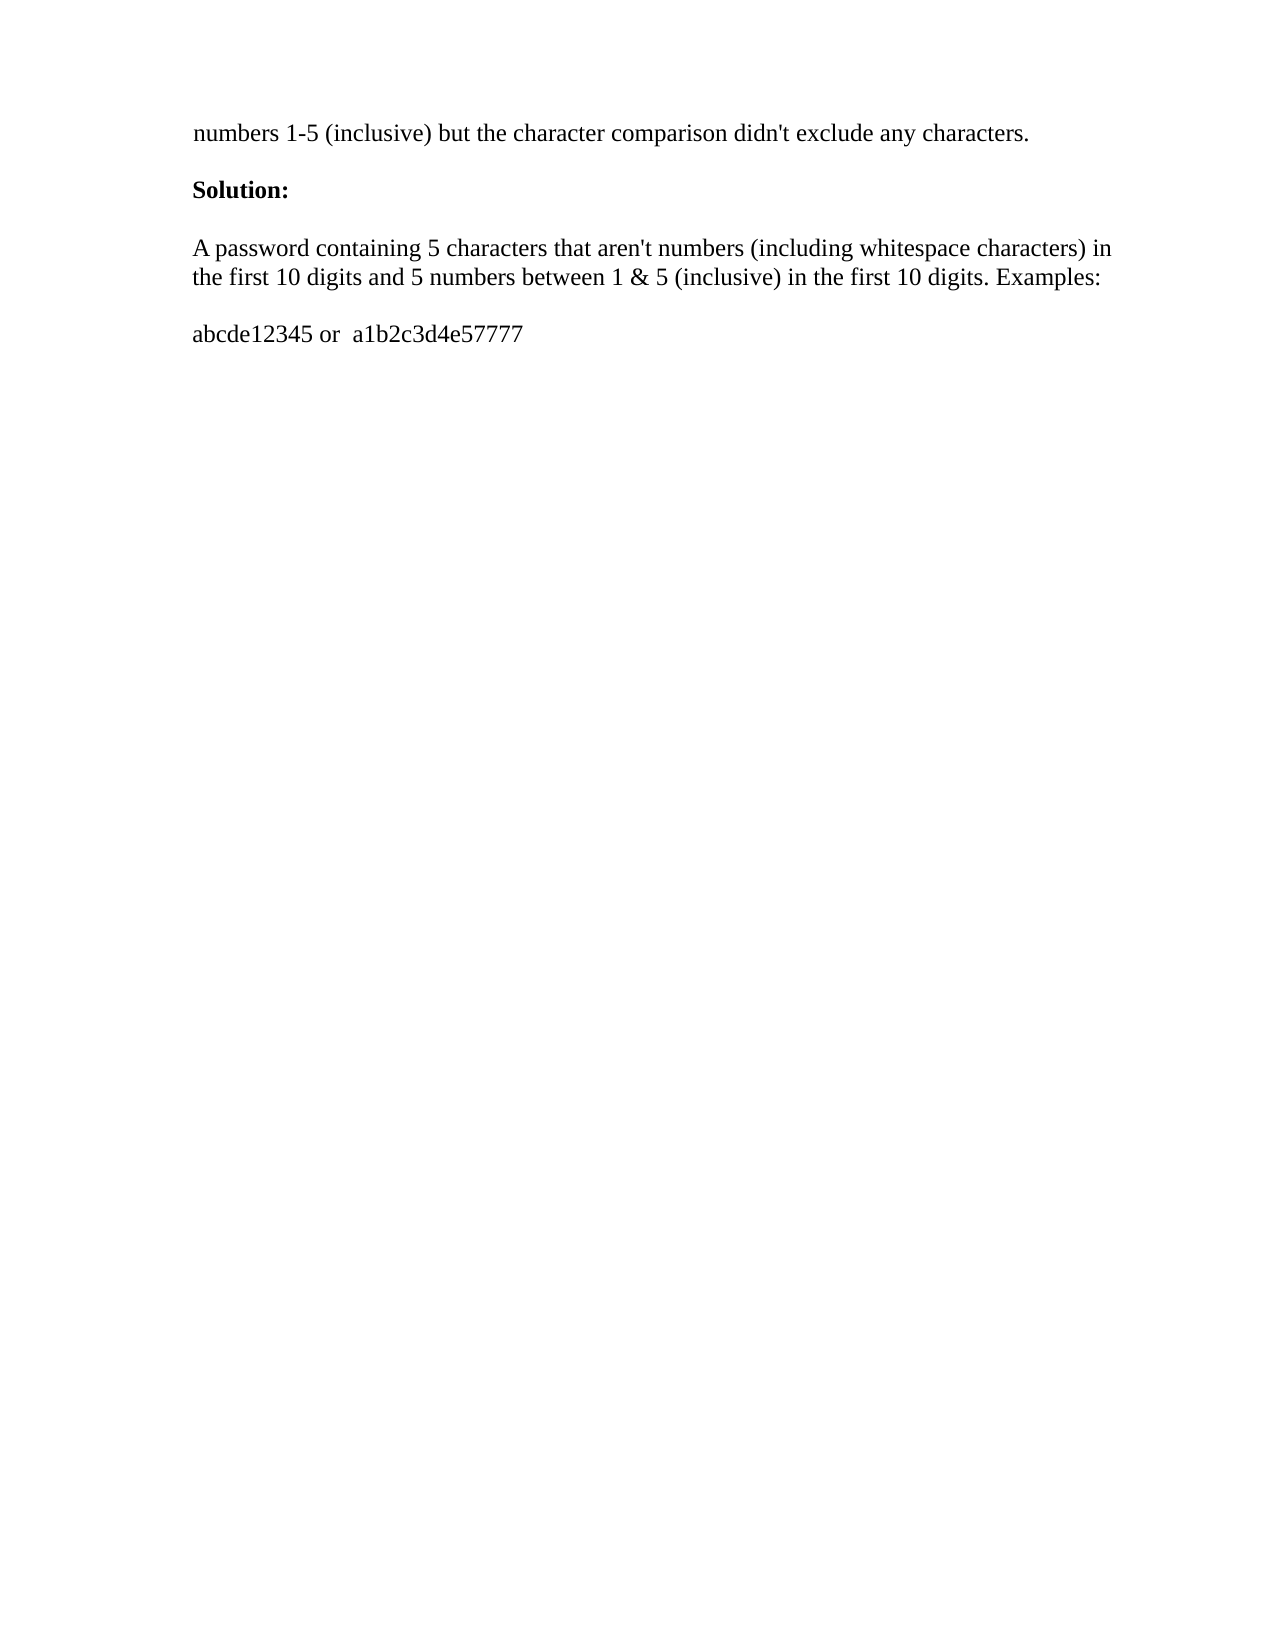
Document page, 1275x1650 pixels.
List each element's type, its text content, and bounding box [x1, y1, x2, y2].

text numbers 1-5 (inclusive) but the character comparison didn't exclude any characters. [193, 118, 1157, 147]
text Solution: [118, 176, 1157, 204]
text A password containing 5 characters that aren't numbers (including whitespace characters) in the first 10 digits and 5 numbers between 1 & 5 (inclusive) in the first 10 digits. Examples: [118, 233, 1157, 291]
text abcde12345 or a1b2c3d4e57777 [118, 319, 1157, 348]
